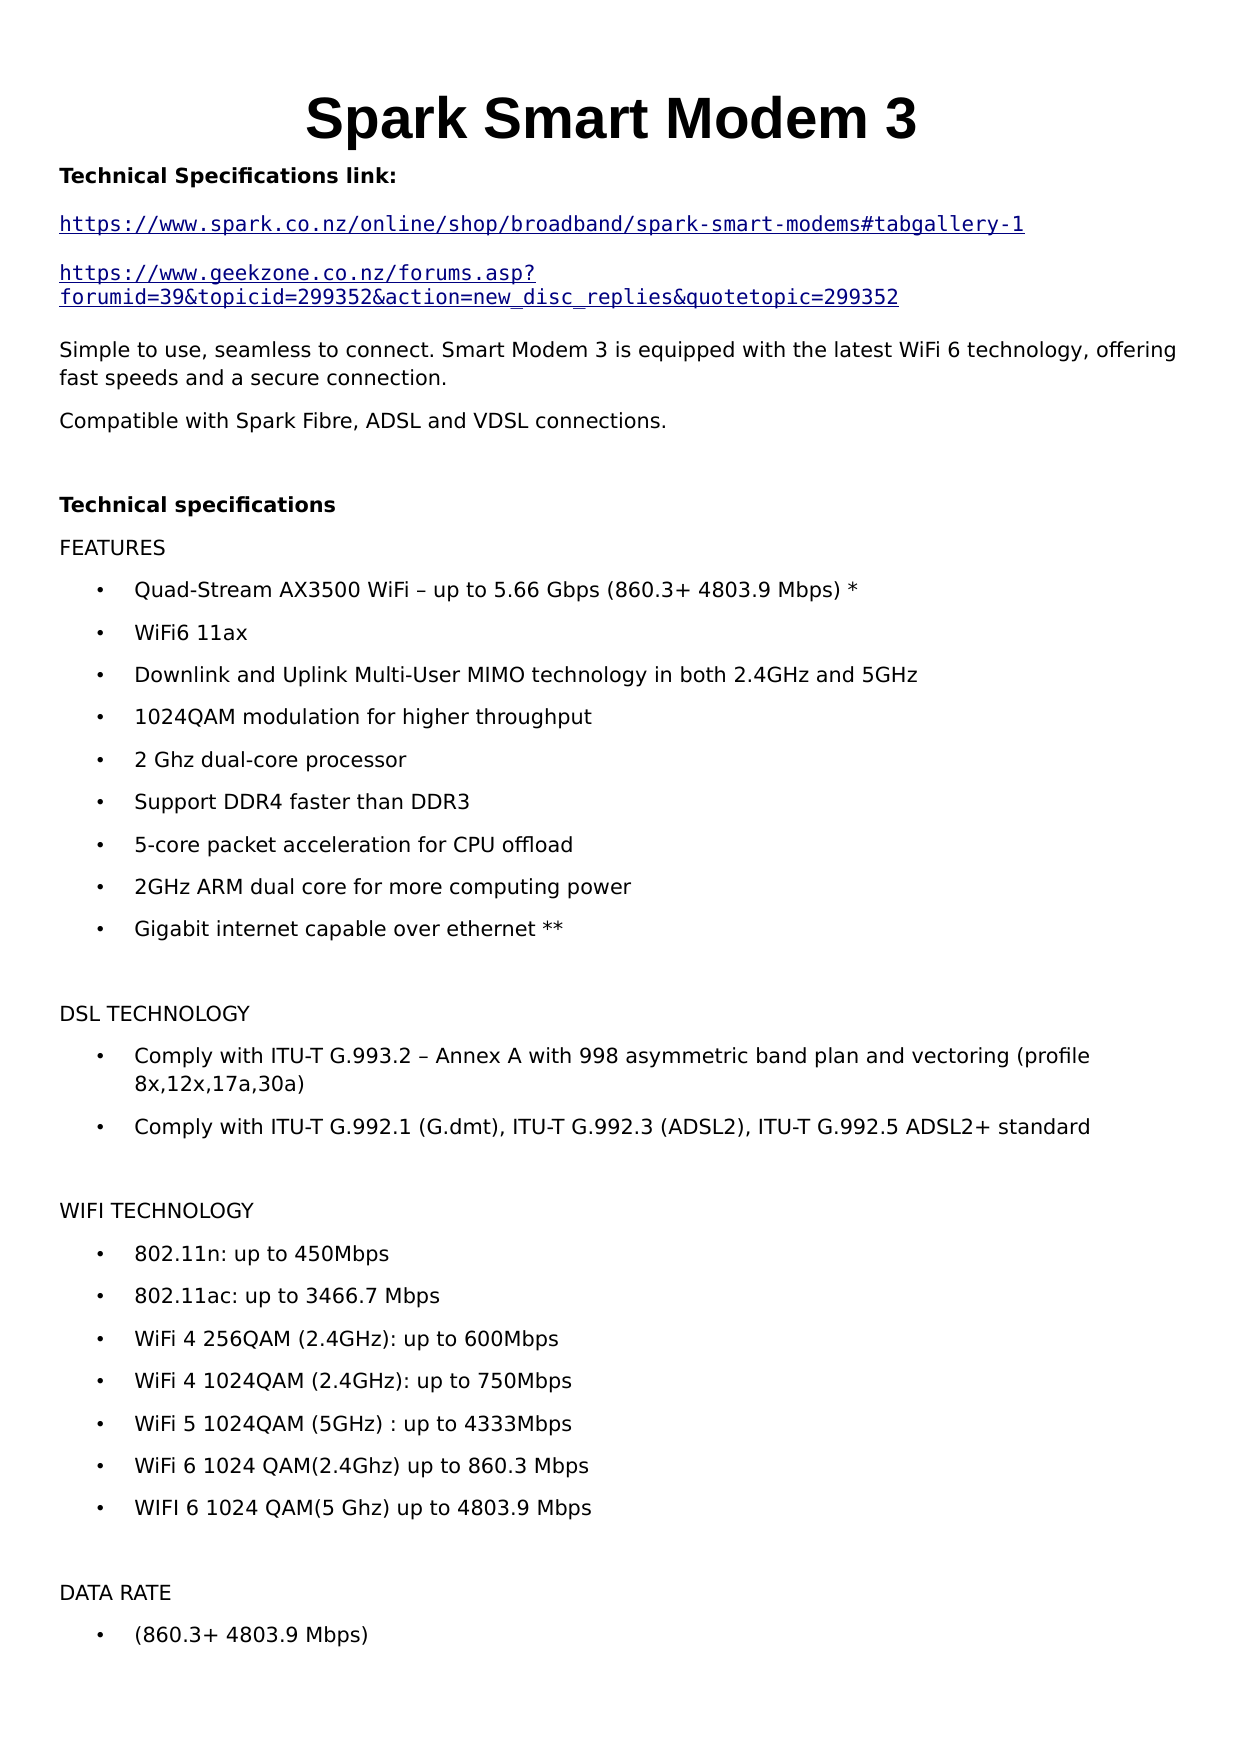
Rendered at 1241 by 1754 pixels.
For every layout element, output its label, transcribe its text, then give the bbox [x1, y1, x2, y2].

text DATA RATE [59, 1581, 1181, 1605]
list 1024QAM modulation for higher throughput [97, 705, 1181, 730]
list 802.11ac: up to 3466.7 Mbps [97, 1284, 1181, 1309]
list Downlink and Uplink Multi-User MIMO technology in both 2.4GHz and 5GHz [97, 663, 1181, 687]
list Comply with ITU-T G.992.1 (G.dmt), ITU-T G.992.3 (ADSL2), ITU-T G.992.5 ADSL2+ standard [97, 1115, 1181, 1139]
list 802.11n: up to 450Mbps [97, 1242, 1181, 1266]
text Compatible with Spark Fibre, ADSL and VDSL connections. [59, 409, 1181, 433]
list Quad-Stream AX3500 WiFi – up to 5.66 Gbps (860.3+ 4803.9 Mbps) * [97, 578, 1181, 602]
text Simple to use, seamless to connect. Smart Modem 3 is equipped with the latest WiFi 6 technology, offering fast speeds and a secure connection. [59, 338, 1181, 391]
text Technical Specifications link: [59, 164, 1181, 188]
list WiFi 5 1024QAM (5GHz) : up to 4333Mbps [97, 1412, 1181, 1436]
text DSL TECHNOLOGY [59, 1002, 1181, 1026]
list Support DDR4 faster than DDR3 [97, 790, 1181, 814]
list WiFi 4 256QAM (2.4GHz): up to 600Mbps [97, 1327, 1181, 1351]
list WIFI 6 1024 QAM(5 Ghz) up to 4803.9 Mbps [97, 1496, 1181, 1521]
list 5-core packet acceleration for CPU offload [97, 833, 1181, 857]
list WiFi 4 1024QAM (2.4GHz): up to 750Mbps [97, 1369, 1181, 1393]
list 2GHz ARM dual core for more computing power [97, 875, 1181, 899]
list Comply with ITU-T G.993.2 – Annex A with 998 asymmetric band plan and vectoring (profile 8x,12x,17a,30a) [97, 1044, 1181, 1097]
list Gigabit internet capable over ethernet ** [97, 917, 1181, 942]
text FEATURES [59, 536, 1181, 560]
text WIFI TECHNOLOGY [59, 1199, 1181, 1224]
text Technical specifications [59, 493, 1181, 518]
list 2 Ghz dual-core processor [97, 748, 1181, 772]
list (860.3+ 4803.9 Mbps) [97, 1623, 1181, 1648]
title Spark Smart Modem 3 [59, 84, 1181, 151]
list WiFi6 11ax [97, 621, 1181, 645]
text https://www.geekzone.co.nz/forums.asp?forumid=39&topicid=299352&action=new_disc_replies&quotetopic=299352 [59, 261, 1181, 309]
list WiFi 6 1024 QAM(2.4Ghz) up to 860.3 Mbps [97, 1454, 1181, 1478]
text https://www.spark.co.nz/online/shop/broadband/spark-smart-modems#tabgallery-1 [59, 212, 1181, 236]
